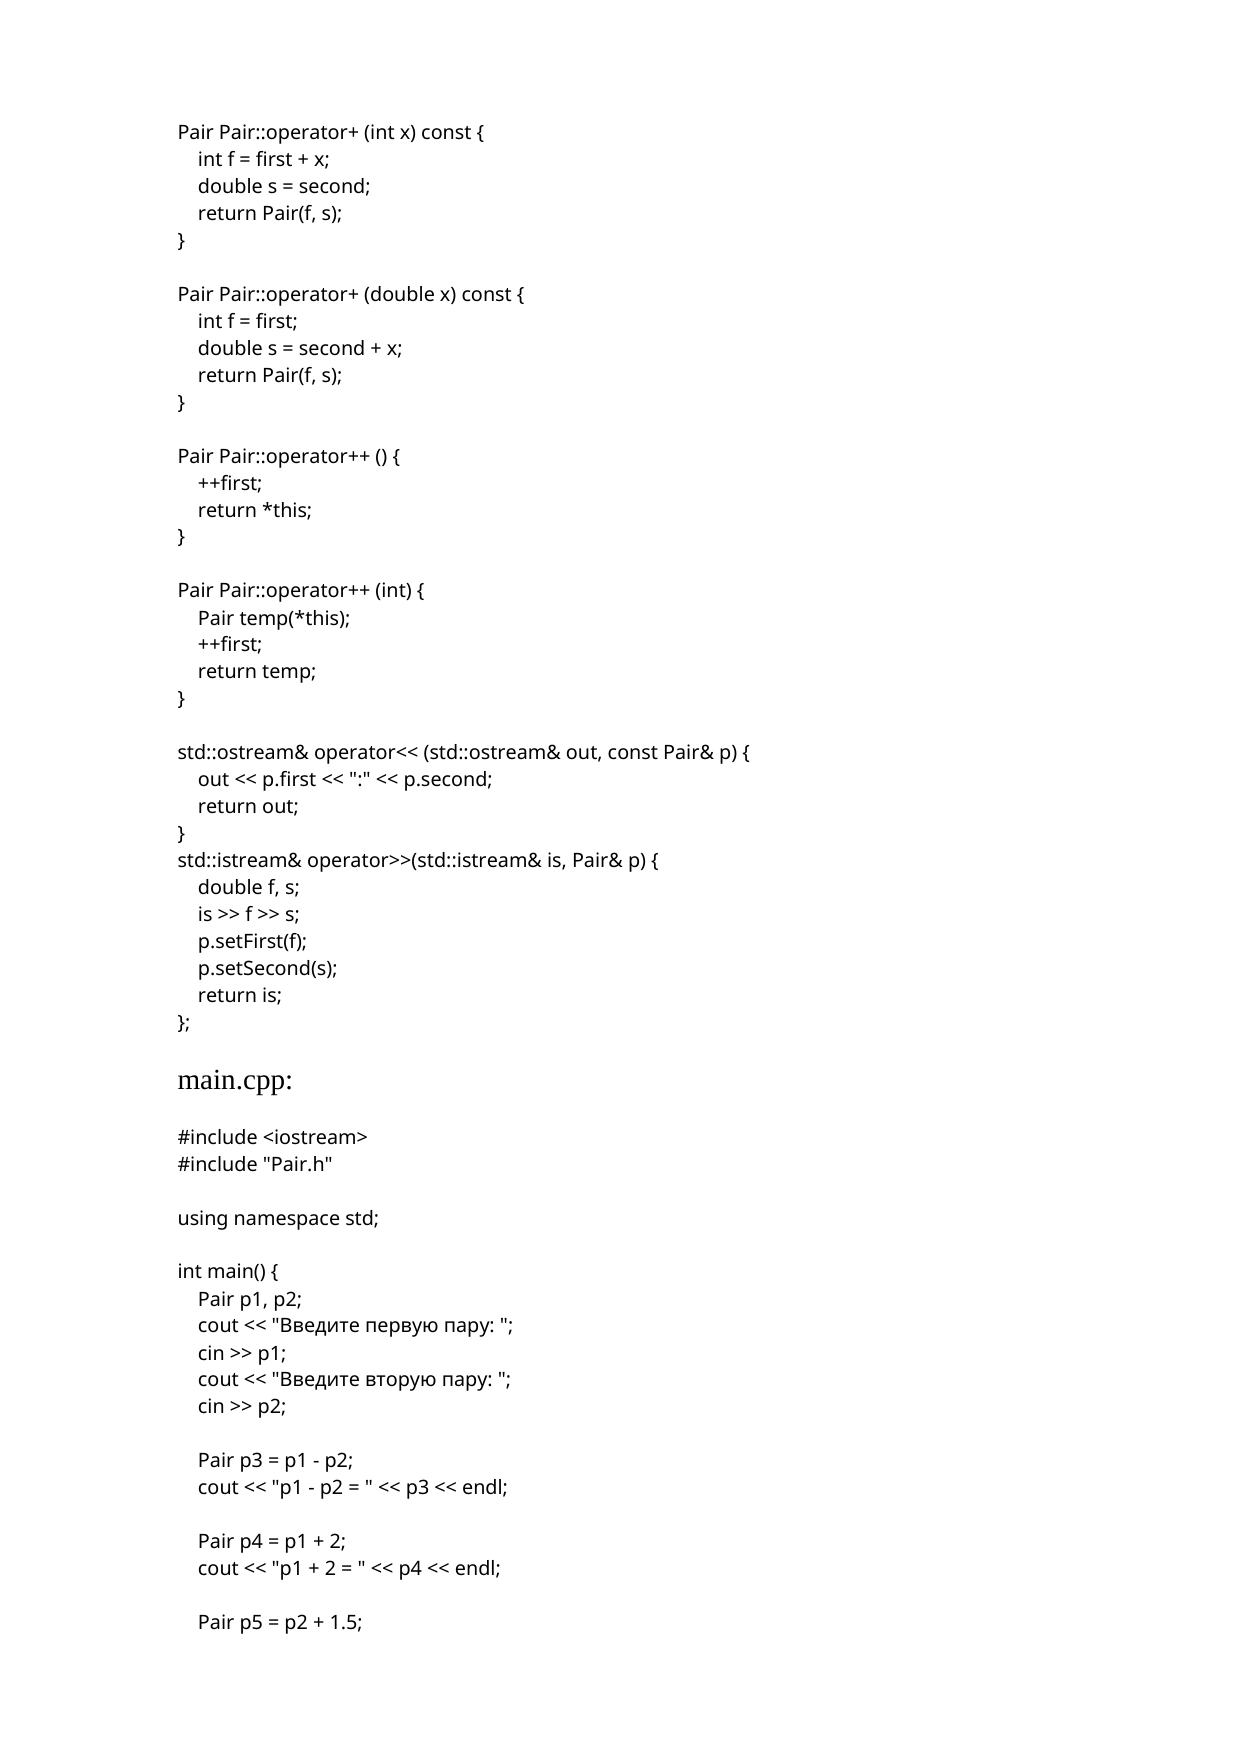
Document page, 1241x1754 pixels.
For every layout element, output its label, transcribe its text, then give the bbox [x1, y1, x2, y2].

text cout << "Введите первую пару: "; [177, 1312, 1152, 1339]
text double s = second; [177, 172, 1152, 199]
text int f = first + x; [177, 145, 1152, 172]
text double f, s; [177, 873, 1152, 901]
text Pair p3 = p1 - p2; [177, 1447, 1152, 1474]
text std::istream& operator>>(std::istream& is, Pair& p) { [177, 847, 1152, 873]
text std::ostream& operator<< (std::ostream& out, const Pair& p) { [177, 739, 1152, 766]
text return out; [177, 793, 1152, 819]
text main.cpp: [177, 1062, 1152, 1096]
text using namespace std; [177, 1204, 1152, 1231]
text } [177, 685, 1152, 712]
text cin >> p1; [177, 1339, 1152, 1366]
text Pair Pair::operator+ (int x) const { [177, 118, 1152, 145]
text #include "Pair.h" [177, 1150, 1152, 1177]
text cin >> p2; [177, 1393, 1152, 1420]
text return is; [177, 981, 1152, 1008]
text } [177, 226, 1152, 253]
text cout << "p1 + 2 = " << p4 << endl; [177, 1554, 1152, 1582]
text #include <iostream> [177, 1123, 1152, 1150]
text is >> f >> s; [177, 901, 1152, 927]
text int main() { [177, 1258, 1152, 1285]
text cout << "Введите вторую пару: "; [177, 1366, 1152, 1393]
text } [177, 523, 1152, 550]
text }; [177, 1008, 1152, 1035]
text } [177, 819, 1152, 847]
text Pair p4 = p1 + 2; [177, 1528, 1152, 1554]
text return *this; [177, 496, 1152, 523]
text out << p.first << ":" << p.second; [177, 766, 1152, 793]
text return Pair(f, s); [177, 199, 1152, 226]
text Pair Pair::operator++ (int) { [177, 577, 1152, 604]
text Pair p5 = p2 + 1.5; [177, 1608, 1152, 1636]
text ++first; [177, 631, 1152, 658]
text cout << "p1 - p2 = " << p3 << endl; [177, 1474, 1152, 1501]
text return temp; [177, 658, 1152, 685]
text int f = first; [177, 307, 1152, 334]
text p.setSecond(s); [177, 954, 1152, 981]
text ++first; [177, 469, 1152, 496]
text p.setFirst(f); [177, 927, 1152, 954]
text } [177, 388, 1152, 415]
text double s = second + x; [177, 334, 1152, 361]
text return Pair(f, s); [177, 361, 1152, 388]
text Pair p1, p2; [177, 1285, 1152, 1312]
text Pair Pair::operator+ (double x) const { [177, 280, 1152, 307]
text Pair Pair::operator++ () { [177, 442, 1152, 469]
text Pair temp(*this); [177, 604, 1152, 631]
